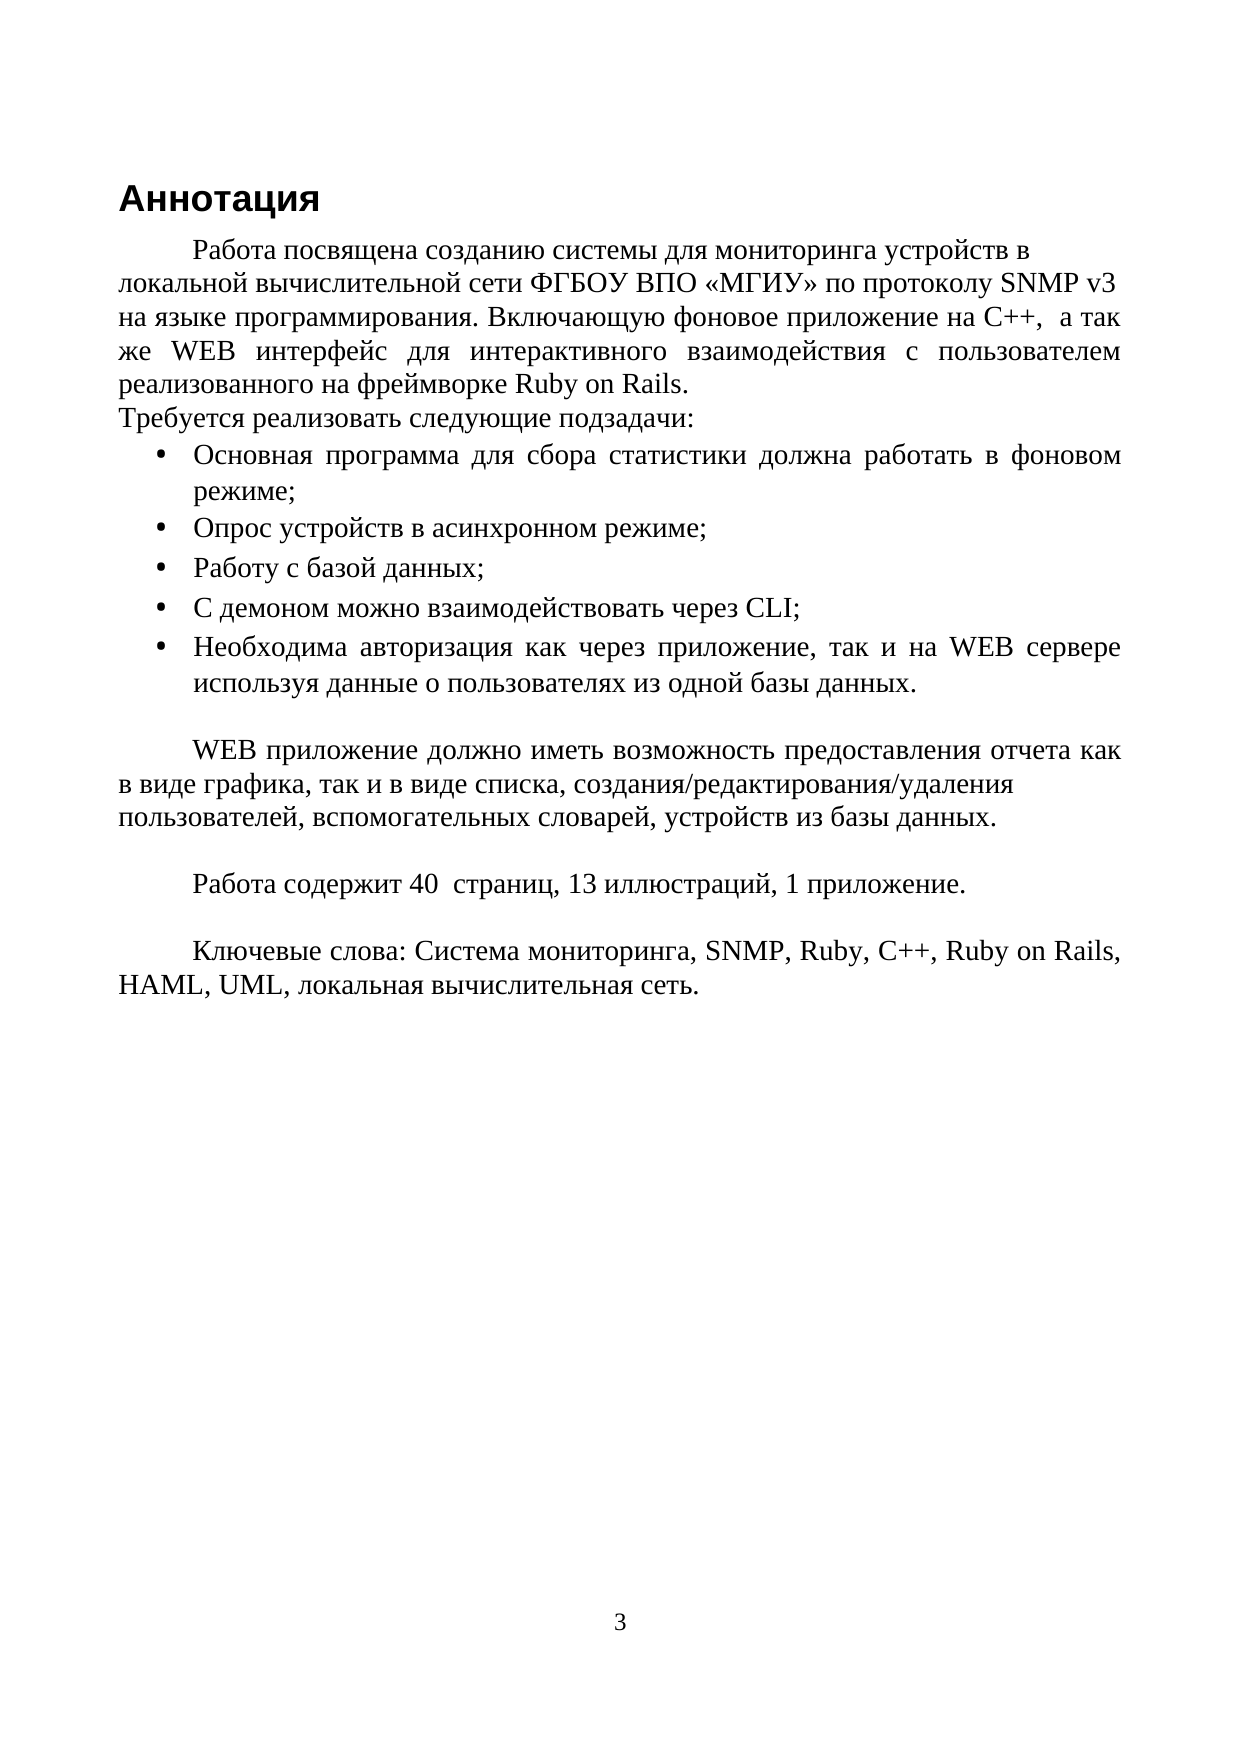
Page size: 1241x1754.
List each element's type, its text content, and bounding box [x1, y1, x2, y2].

text Работа содержит 40 страниц, 13 иллюстраций, 1 приложение. [118, 866, 1122, 900]
list Работу с базой данных; [156, 546, 1122, 586]
text локальной вычислительной сети ФГБОУ ВПО «МГИУ» по протоколу SNMP v3 [118, 266, 1122, 299]
text WEB приложение должно иметь возможность предоставления отчета как в виде графика, так и в виде списка, создания/редактирования/удаления [118, 732, 1122, 799]
list Необходима авторизация как через приложение, так и на WEB сервере используя данные о пользователях из одной базы данных. [156, 626, 1122, 699]
text Ключевые слова: Система мониторинга, SNMP, Ruby, C++, Ruby on Rails, HAML, UML, локальная вычислительная сеть. [118, 933, 1122, 1001]
text пользователей, вспомогательных словарей, устройств из базы данных. [118, 799, 1122, 833]
list Опрос устройств в асинхронном режиме; [156, 506, 1122, 546]
subtitle Аннотация [118, 176, 1122, 219]
text на языке программирования. Включающую фоновое приложение на С++, а так же WEB интерфейс для интерактивного взаимодействия с пользователем реализованного на фреймворке Ruby on Rails. [118, 299, 1122, 400]
text Работа посвящена созданию системы для мониторинга устройств в [118, 232, 1122, 266]
list Основная программа для сбора статистики должна работать в фоновом режиме; [156, 433, 1122, 506]
text Требуется реализовать следующие подзадачи: [118, 400, 1122, 433]
list С демоном можно взаимодействовать через CLI; [156, 586, 1122, 626]
